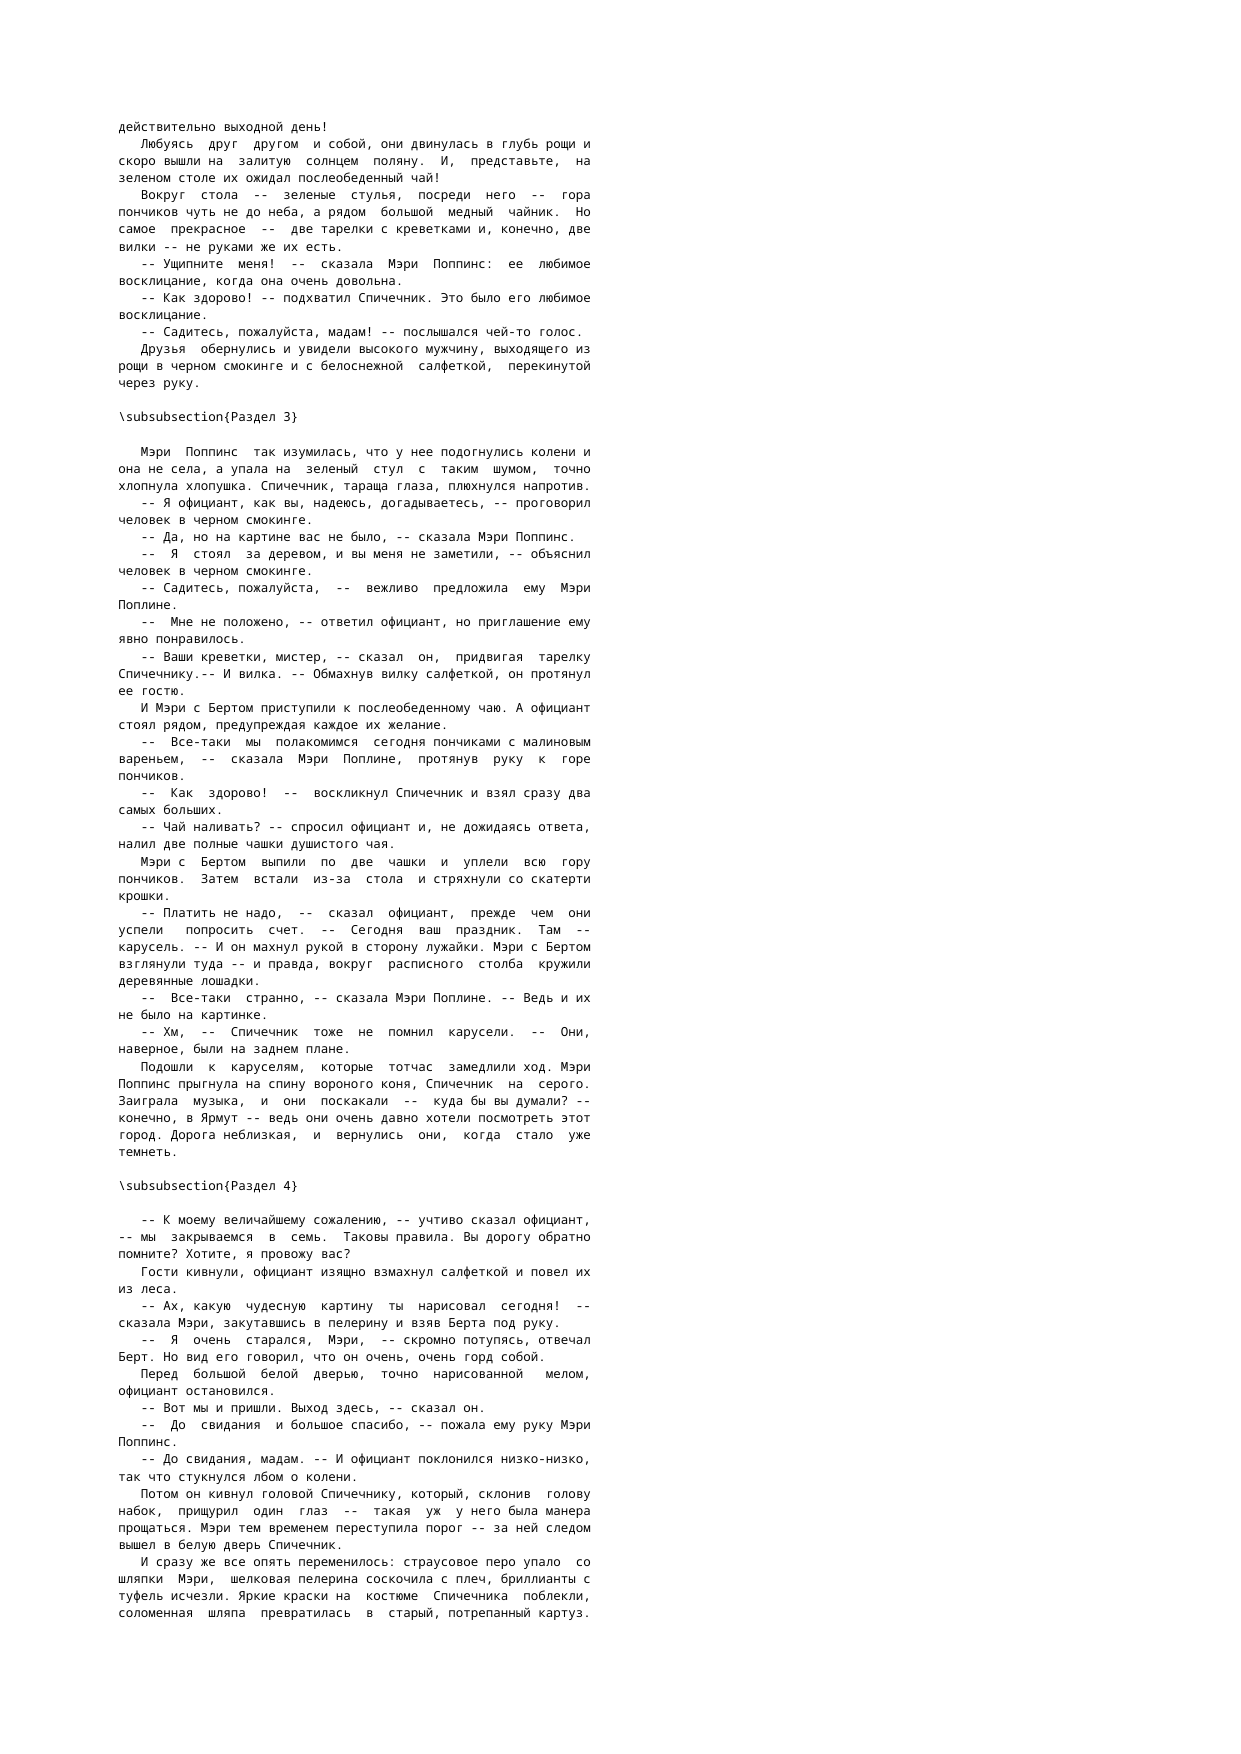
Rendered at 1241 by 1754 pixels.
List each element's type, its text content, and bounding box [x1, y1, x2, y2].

text -- Садитесь, пожалуйста, мадам! -- послышался чей-то голос. [118, 323, 1122, 340]
text город. Дорога неблизкая, и вернулись они, когда стало уже [118, 1126, 1122, 1143]
text -- К моему величайшему сожалению, -- учтиво сказал официант, [118, 1211, 1122, 1228]
text успели попросить счет. -- Сегодня ваш праздник. Там -- [118, 921, 1122, 938]
text -- мы закрываемся в семь. Таковы правила. Вы дорогу обратно [118, 1228, 1122, 1246]
text восклицание. [118, 306, 1122, 323]
text Мэри Поппинс так изумилась, что у нее подогнулись колени и [118, 443, 1122, 460]
text из леса. [118, 1280, 1122, 1297]
text Поппинс. [118, 1433, 1122, 1451]
text -- Все-таки мы полакомимся сегодня пончиками с малиновым [118, 733, 1122, 750]
text вареньем, -- сказала Мэри Поплине, протянув руку к горе [118, 750, 1122, 767]
text она не села, а упала на зеленый стул с таким шумом, точно [118, 460, 1122, 477]
text прощаться. Мэри тем временем переступила порог -- за ней следом [118, 1519, 1122, 1536]
text Перед большой белой дверью, точно нарисованной мелом, [118, 1365, 1122, 1382]
text зеленом столе их ожидал послеобеденный чай! [118, 169, 1122, 186]
text Мэри с Бертом выпили по две чашки и уплели всю гору [118, 853, 1122, 870]
text человек в черном смокинге. [118, 511, 1122, 528]
text -- Чай наливать? -- спросил официант и, не дожидаясь ответа, [118, 818, 1122, 836]
text восклицание, когда она очень довольна. [118, 272, 1122, 289]
text Поплине. [118, 596, 1122, 613]
text -- Все-таки странно, -- сказала Мэри Поплине. -- Ведь и их [118, 989, 1122, 1006]
text И сразу же все опять переменилось: страусовое перо упало со [118, 1553, 1122, 1570]
text -- Ваши креветки, мистер, -- сказал он, придвигая тарелку [118, 648, 1122, 665]
text наверное, были на заднем плане. [118, 1041, 1122, 1058]
text набок, прищурил один глаз -- такая уж у него была манера [118, 1502, 1122, 1519]
text деревянные лошадки. [118, 972, 1122, 989]
text Поппинс прыгнула на спину вороного коня, Спичечник на серого. [118, 1075, 1122, 1092]
text Спичечнику.-- И вилка. -- Обмахнув вилку салфеткой, он протянул [118, 665, 1122, 682]
text Любуясь друг другом и собой, они двинулась в глубь рощи и [118, 135, 1122, 152]
text Друзья обернулись и увидели высокого мужчину, выходящего из [118, 340, 1122, 357]
text \subsubsection{Раздел 4} [118, 1177, 1122, 1194]
text ее гостю. [118, 682, 1122, 699]
text \subsubsection{Раздел 3} [118, 408, 1122, 426]
text карусель. -- И он махнул рукой в сторону лужайки. Мэри с Бертом [118, 938, 1122, 955]
text действительно выходной день! [118, 118, 1122, 135]
text шляпки Мэри, шелковая пелерина соскочила с плеч, бриллианты с [118, 1570, 1122, 1587]
text не было на картинке. [118, 1006, 1122, 1023]
text -- Садитесь, пожалуйста, -- вежливо предложила ему Мэри [118, 579, 1122, 596]
text явно понравилось. [118, 631, 1122, 648]
text -- Я официант, как вы, надеюсь, догадываетесь, -- проговорил [118, 494, 1122, 511]
text Гости кивнули, официант изящно взмахнул салфеткой и повел их [118, 1263, 1122, 1280]
text так что стукнулся лбом о колени. [118, 1468, 1122, 1485]
text налил две полные чашки душистого чая. [118, 836, 1122, 853]
text официант остановился. [118, 1382, 1122, 1399]
text туфель исчезли. Яркие краски на костюме Спичечника поблекли, [118, 1587, 1122, 1604]
text человек в черном смокинге. [118, 562, 1122, 579]
text темнеть. [118, 1143, 1122, 1160]
text -- Я очень старался, Мэри, -- скромно потупясь, отвечал [118, 1331, 1122, 1348]
text через руку. [118, 374, 1122, 391]
text скоро вышли на залитую солнцем поляну. И, представьте, на [118, 152, 1122, 169]
text -- Хм, -- Спичечник тоже не помнил карусели. -- Они, [118, 1023, 1122, 1041]
text -- Вот мы и пришли. Выход здесь, -- сказал он. [118, 1399, 1122, 1416]
text Заиграла музыка, и они поскакали -- куда бы вы думали? -- [118, 1092, 1122, 1109]
text хлопнула хлопушка. Спичечник, тараща глаза, плюхнулся напротив. [118, 477, 1122, 494]
text Вокруг стола -- зеленые стулья, посреди него -- гора [118, 186, 1122, 203]
text Потом он кивнул головой Спичечнику, который, склонив голову [118, 1485, 1122, 1502]
text Берт. Но вид его говорил, что он очень, очень горд собой. [118, 1348, 1122, 1365]
text вилки -- не руками же их есть. [118, 238, 1122, 255]
text соломенная шляпа превратилась в старый, потрепанный картуз. [118, 1604, 1122, 1621]
text взглянули туда -- и правда, вокруг расписного столба кружили [118, 955, 1122, 972]
text -- Ах, какую чудесную картину ты нарисовал сегодня! -- [118, 1297, 1122, 1314]
text пончиков. [118, 767, 1122, 784]
text -- Как здорово! -- воскликнул Спичечник и взял сразу два [118, 784, 1122, 801]
text -- Ущипните меня! -- сказала Мэри Поппинс: ее любимое [118, 255, 1122, 272]
text вышел в белую дверь Спичечник. [118, 1536, 1122, 1553]
text самых больших. [118, 801, 1122, 818]
text -- Платить не надо, -- сказал официант, прежде чем они [118, 904, 1122, 921]
text рощи в черном смокинге и с белоснежной салфеткой, перекинутой [118, 357, 1122, 374]
text -- Да, но на картине вас не было, -- сказала Мэри Поппинс. [118, 528, 1122, 545]
text пончиков чуть не до неба, а рядом большой медный чайник. Но [118, 203, 1122, 221]
text -- Как здорово! -- подхватил Спичечник. Это было его любимое [118, 289, 1122, 306]
text сказала Мэри, закутавшись в пелерину и взяв Берта под руку. [118, 1314, 1122, 1331]
text -- Мне не положено, -- ответил официант, но приглашение ему [118, 613, 1122, 631]
text стоял рядом, предупреждая каждое их желание. [118, 716, 1122, 733]
text конечно, в Ярмут -- ведь они очень давно хотели посмотреть этот [118, 1109, 1122, 1126]
text -- Я стоял за деревом, и вы меня не заметили, -- объяснил [118, 545, 1122, 562]
text И Мэри с Бертом приступили к послеобеденному чаю. А официант [118, 699, 1122, 716]
text помните? Хотите, я провожу вас? [118, 1246, 1122, 1263]
text пончиков. Затем встали из-за стола и стряхнули со скатерти [118, 870, 1122, 887]
text самое прекрасное -- две тарелки с креветками и, конечно, две [118, 221, 1122, 238]
text Подошли к каруселям, которые тотчас замедлили ход. Мэри [118, 1058, 1122, 1075]
text -- До свидания, мадам. -- И официант поклонился низко-низко, [118, 1451, 1122, 1468]
text крошки. [118, 887, 1122, 904]
text -- До свидания и большое спасибо, -- пожала ему руку Мэри [118, 1416, 1122, 1433]
